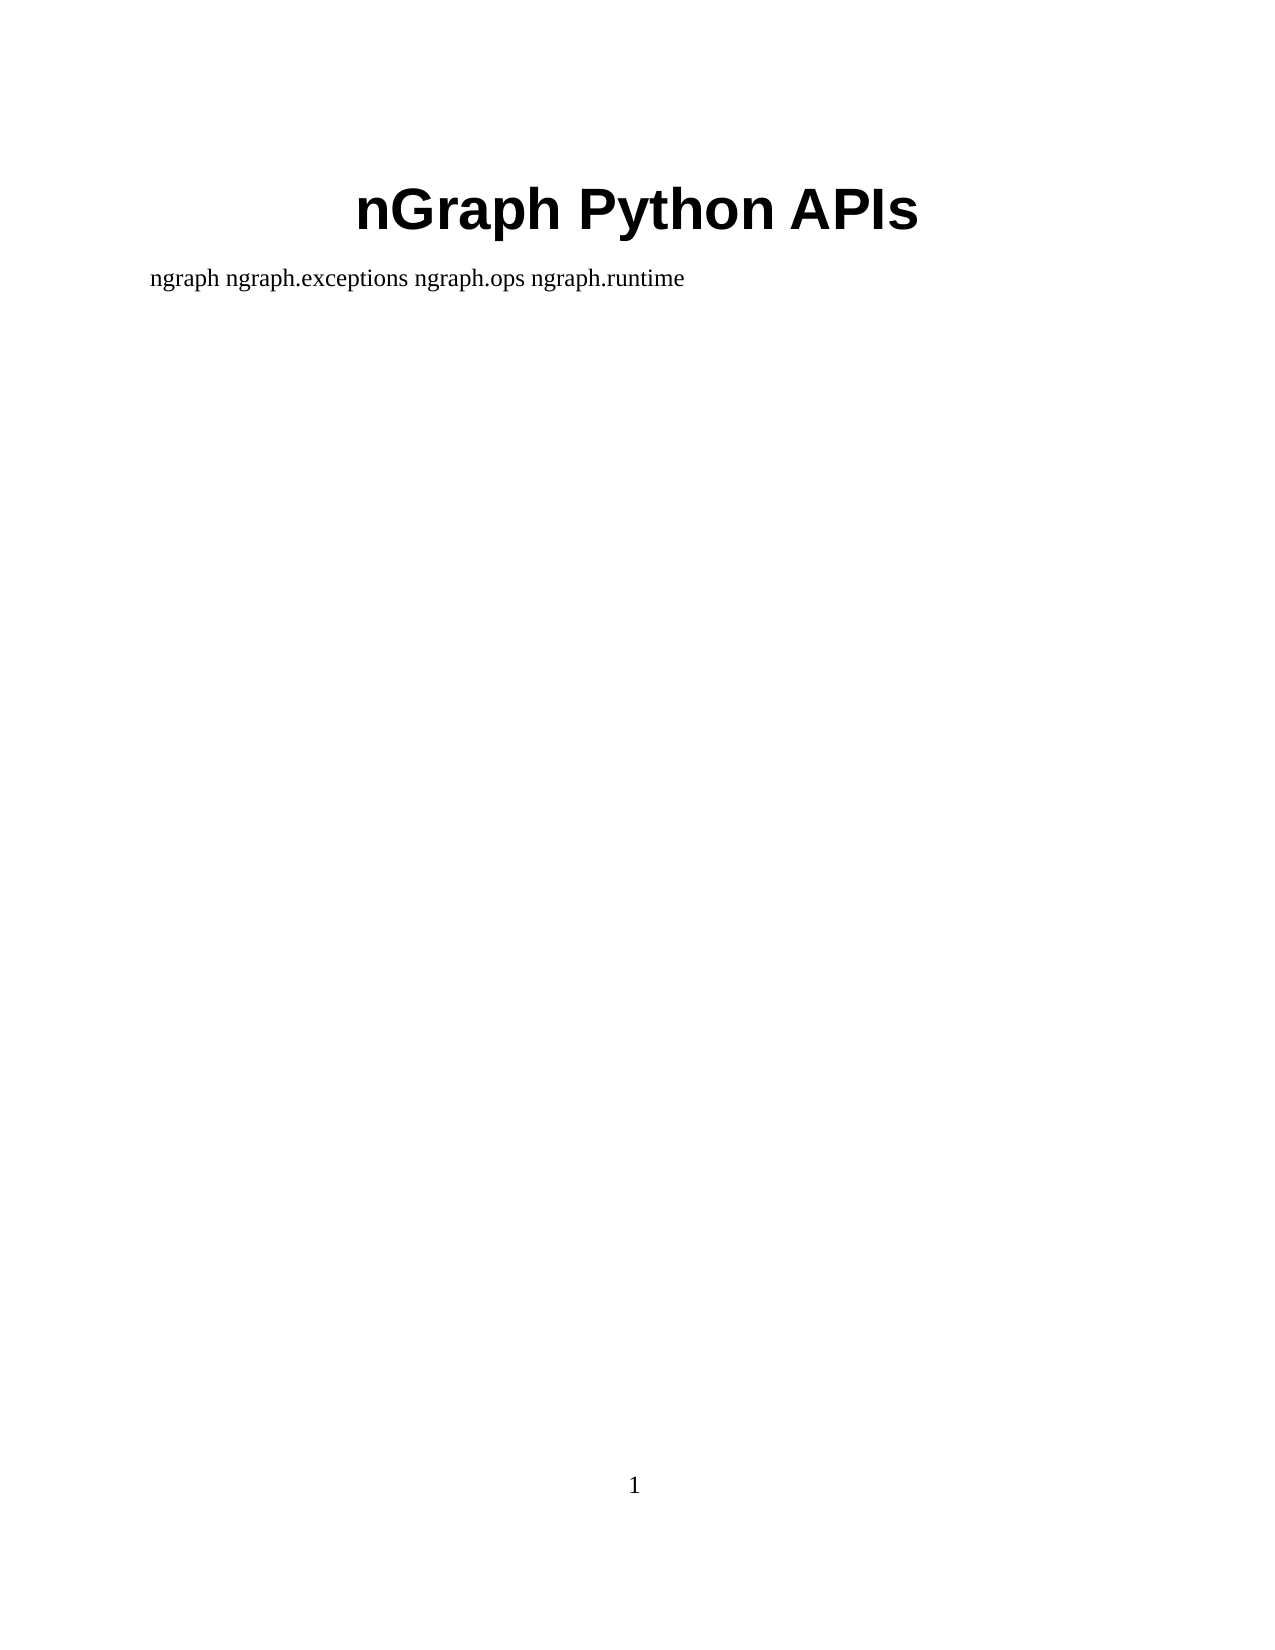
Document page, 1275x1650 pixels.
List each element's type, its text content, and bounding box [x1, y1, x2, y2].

title nGraph Python APIs [150, 175, 1125, 242]
text ngraph ngraph.exceptions ngraph.ops ngraph.runtime [150, 263, 1125, 292]
